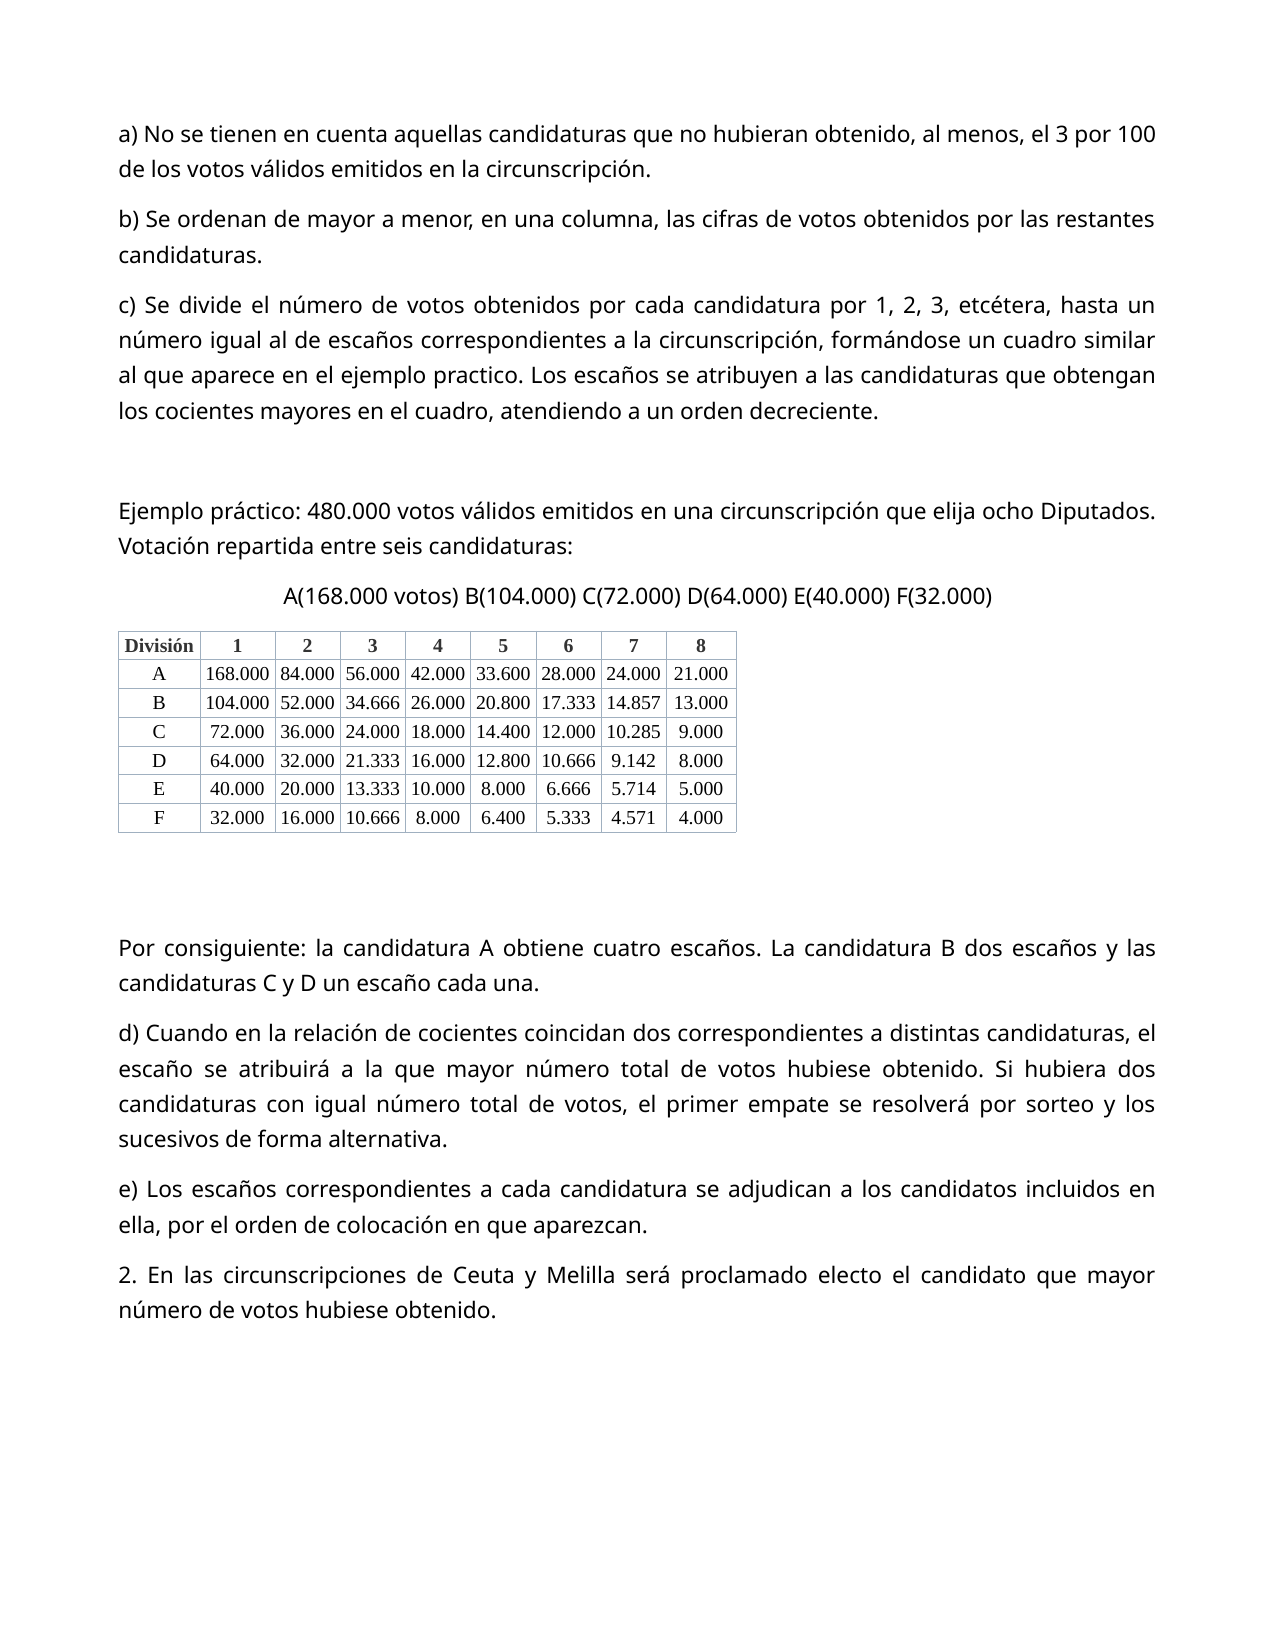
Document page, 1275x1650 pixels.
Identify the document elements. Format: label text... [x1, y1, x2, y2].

table_cell 16.000 [406, 747, 470, 774]
table_header 6 [537, 632, 601, 659]
table_cell E [119, 775, 200, 803]
table_cell F [119, 804, 200, 832]
text b) Se ordenan de mayor a menor, en una columna, las cifras de votos obtenidos por las restantes candidaturas. [118, 203, 1157, 270]
table_cell 168.000 [201, 660, 275, 688]
table_cell 9.000 [667, 718, 736, 746]
table_cell 13.000 [667, 689, 736, 717]
table_cell 18.000 [406, 718, 470, 746]
table_cell B [119, 689, 200, 717]
text A(168.000 votos) B(104.000) C(72.000) D(64.000) E(40.000) F(32.000) [118, 581, 1157, 611]
text Ejemplo práctico: 480.000 votos válidos emitidos en una circunscripción que elija ocho Diputados. Votación repartida entre seis candidaturas: [118, 495, 1157, 561]
text Por consiguiente: la candidatura A obtiene cuatro escaños. La candidatura B dos escaños y las candidaturas C y D un escaño cada una. [118, 932, 1157, 998]
table_cell 56.000 [341, 660, 405, 688]
table_cell A [119, 660, 200, 688]
table_cell D [119, 747, 200, 774]
table_cell 5.333 [537, 804, 601, 832]
table_cell 32.000 [276, 747, 340, 774]
table_header 3 [341, 632, 405, 659]
text 2. En las circunscripciones de Ceuta y Melilla será proclamado electo el candidato que mayor número de votos hubiese obtenido. [118, 1259, 1157, 1325]
table_cell 26.000 [406, 689, 470, 717]
table_cell 52.000 [276, 689, 340, 717]
table_header 2 [276, 632, 340, 659]
table_cell 14.400 [471, 718, 536, 746]
table_cell 10.666 [537, 747, 601, 774]
table_cell 72.000 [201, 718, 275, 746]
table_header 8 [667, 632, 736, 659]
table_cell 12.000 [537, 718, 601, 746]
table_cell 28.000 [537, 660, 601, 688]
table_cell 16.000 [276, 804, 340, 832]
table_header División [119, 632, 200, 659]
table_cell 42.000 [406, 660, 470, 688]
table_cell 8.000 [471, 775, 536, 803]
table_cell 20.800 [471, 689, 536, 717]
table_cell 14.857 [602, 689, 666, 717]
table_header 1 [201, 632, 275, 659]
table_cell 13.333 [341, 775, 405, 803]
table_cell 10.285 [602, 718, 666, 746]
table_cell 5.000 [667, 775, 736, 803]
table_cell 24.000 [602, 660, 666, 688]
table_cell 8.000 [667, 747, 736, 774]
table_cell 10.000 [406, 775, 470, 803]
table_cell 5.714 [602, 775, 666, 803]
table_cell 36.000 [276, 718, 340, 746]
table_cell 20.000 [276, 775, 340, 803]
table_cell 10.666 [341, 804, 405, 832]
table_cell 24.000 [341, 718, 405, 746]
table_cell 21.333 [341, 747, 405, 774]
table_cell 40.000 [201, 775, 275, 803]
text e) Los escaños correspondientes a cada candidatura se adjudican a los candidatos incluidos en ella, por el orden de colocación en que aparezcan. [118, 1174, 1157, 1240]
table_cell 33.600 [471, 660, 536, 688]
table_cell 9.142 [602, 747, 666, 774]
table_cell 17.333 [537, 689, 601, 717]
table_cell 64.000 [201, 747, 275, 774]
table_cell 12.800 [471, 747, 536, 774]
text c) Se divide el número de votos obtenidos por cada candidatura por 1, 2, 3, etcétera, hasta un número igual al de escaños correspondientes a la circunscripción, formándose un cuadro similar al que aparece en el ejemplo practico. Los escaños se atribuyen a las candidaturas que obtengan los cocientes mayores en el cuadro, atendiendo a un orden decreciente. [118, 289, 1157, 426]
text a) No se tienen en cuenta aquellas candidaturas que no hubieran obtenido, al menos, el 3 por 100 de los votos válidos emitidos en la circunscripción. [118, 118, 1157, 184]
table_header 5 [471, 632, 536, 659]
text d) Cuando en la relación de cocientes coincidan dos correspondientes a distintas candidaturas, el escaño se atribuirá a la que mayor número total de votos hubiese obtenido. Si hubiera dos candidaturas con igual número total de votos, el primer empate se resolverá por sorteo y los sucesivos de forma alternativa. [118, 1017, 1157, 1154]
table_cell 4.571 [602, 804, 666, 832]
table_cell 104.000 [201, 689, 275, 717]
table_cell 32.000 [201, 804, 275, 832]
table_cell 21.000 [667, 660, 736, 688]
table_header 4 [406, 632, 470, 659]
table_cell 6.666 [537, 775, 601, 803]
table_cell 6.400 [471, 804, 536, 832]
table_cell 34.666 [341, 689, 405, 717]
table_cell C [119, 718, 200, 746]
table_header 7 [602, 632, 666, 659]
table_cell 8.000 [406, 804, 470, 832]
table_cell 4.000 [667, 804, 736, 832]
table_cell 84.000 [276, 660, 340, 688]
